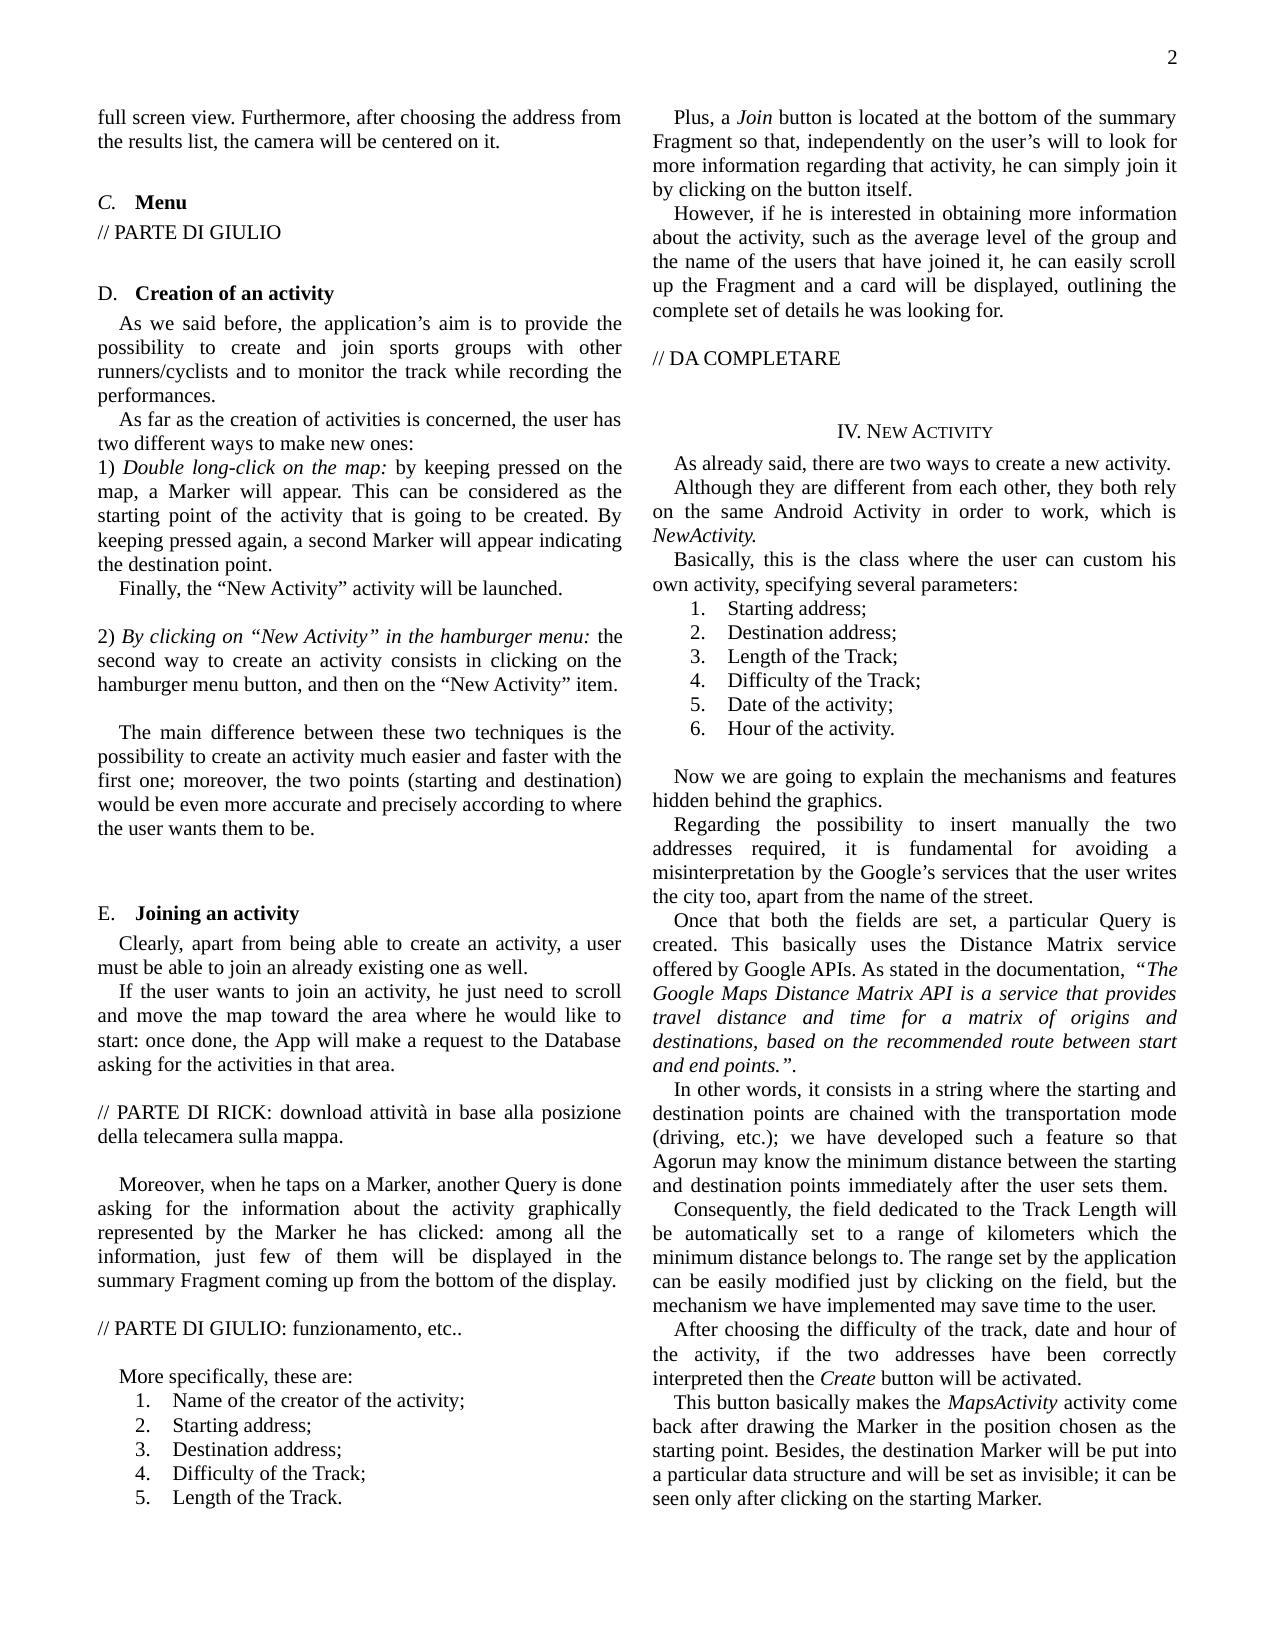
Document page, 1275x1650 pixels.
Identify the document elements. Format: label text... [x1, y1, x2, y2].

subtitle Menu [97, 190, 622, 214]
text As already said, there are two ways to create a new activity. Although they are different from each other, they both rely on the same Android Activity in order to work, which is NewActivity. [652, 451, 1177, 547]
text // DA COMPLETARE [652, 346, 1177, 370]
text In other words, it consists in a string where the starting and destination points are chained with the transportation mode (driving, etc.); we have developed such a feature so that Agorun may know the minimum distance between the starting and destination points immediately after the user sets them. Consequently, the field dedicated to the Track Length will be automatically set to a range of kilometers which the minimum distance belongs to. The range set by the application can be easily modified just by clicking on the field, but the mechanism we have implemented may save time to the user. [652, 1077, 1177, 1317]
text // PARTE DI RICK: download attività in base alla posizione della telecamera sulla mappa. [97, 1100, 622, 1148]
subtitle IV. New Activity [652, 419, 1177, 443]
text This button basically makes the MapsActivity activity come back after drawing the Marker in the position chosen as the starting point. Besides, the destination Marker will be put into a particular data structure and will be set as invisible; it can be seen only after clicking on the starting Marker. [652, 1389, 1177, 1510]
text However, if he is interested in obtaining more information about the activity, such as the average level of the group and the name of the users that have joined it, he can easily scroll up the Fragment and a card will be displayed, outlining the complete set of details he was looking for. [652, 201, 1177, 322]
text Clearly, apart from being able to create an activity, a user must be able to join an already existing one as well. [97, 931, 622, 979]
list Destination address; [690, 619, 1177, 644]
subtitle Creation of an activity [97, 281, 622, 305]
text Moreover, when he taps on a Marker, another Query is done asking for the information about the activity graphically represented by the Marker he has clicked: among all the information, just few of them will be displayed in the summary Fragment coming up from the bottom of the display. [97, 1172, 622, 1292]
list Starting address; [690, 596, 1177, 619]
text Finally, the “New Activity” activity will be launched. [97, 576, 622, 600]
text // PARTE DI GIULIO: funzionamento, etc.. [97, 1316, 622, 1340]
list Length of the Track; [690, 644, 1177, 668]
text full screen view. Furthermore, after choosing the address from the results list, the camera will be centered on it. [97, 105, 622, 153]
text 2) By clicking on “New Activity” in the hamburger menu: the second way to create an activity consists in clicking on the hamburger menu button, and then on the “New Activity” item. [97, 624, 622, 696]
list Hour of the activity. [690, 716, 1177, 740]
list Starting address; [135, 1412, 622, 1437]
text Plus, a Join button is located at the bottom of the summary Fragment so that, independently on the user’s will to look for more information regarding that activity, he can simply join it by clicking on the button itself. [652, 105, 1177, 201]
list Date of the activity; [690, 692, 1177, 716]
text As far as the creation of activities is concerned, the user has two different ways to make new ones: [97, 407, 622, 455]
list Name of the creator of the activity; [135, 1388, 622, 1412]
text // PARTE DI GIULIO [97, 220, 622, 244]
text After choosing the difficulty of the track, date and hour of the activity, if the two addresses have been correctly interpreted then the Create button will be activated. [652, 1317, 1177, 1389]
text Now we are going to explain the mechanisms and features hidden behind the graphics. [652, 764, 1177, 812]
text 1) Double long-click on the map: by keeping pressed on the map, a Marker will appear. This can be considered as the starting point of the activity that is going to be created. By keeping pressed again, a second Marker will appear indicating the destination point. [97, 455, 622, 576]
list Difficulty of the Track; [135, 1461, 622, 1485]
text More specifically, these are: [97, 1364, 622, 1388]
list Difficulty of the Track; [690, 668, 1177, 692]
list Destination address; [135, 1437, 622, 1461]
text Once that both the fields are set, a particular Query is created. This basically uses the Distance Matrix service offered by Google APIs. As stated in the documentation, “The Google Maps Distance Matrix API is a service that provides travel distance and time for a matrix of origins and destinations, based on the recommended route between start and end points.”. [652, 908, 1177, 1077]
text As we said before, the application’s aim is to provide the possibility to create and join sports groups with other runners/cyclists and to monitor the track while recording the performances. [97, 311, 622, 407]
subtitle Joining an activity [97, 901, 622, 925]
text If the user wants to join an activity, he just need to scroll and move the map toward the area where he would like to start: once done, the App will make a request to the Database asking for the activities in that area. [97, 979, 622, 1076]
list Length of the Track. [135, 1485, 622, 1509]
text Regarding the possibility to insert manually the two addresses required, it is fundamental for avoiding a misinterpretation by the Google’s services that the user writes the city too, apart from the name of the street. [652, 812, 1177, 908]
text The main difference between these two techniques is the possibility to create an activity much easier and faster with the first one; moreover, the two points (starting and destination) would be even more accurate and precisely according to where the user wants them to be. [97, 720, 622, 840]
text Basically, this is the class where the user can custom his own activity, specifying several parameters: [652, 547, 1177, 596]
